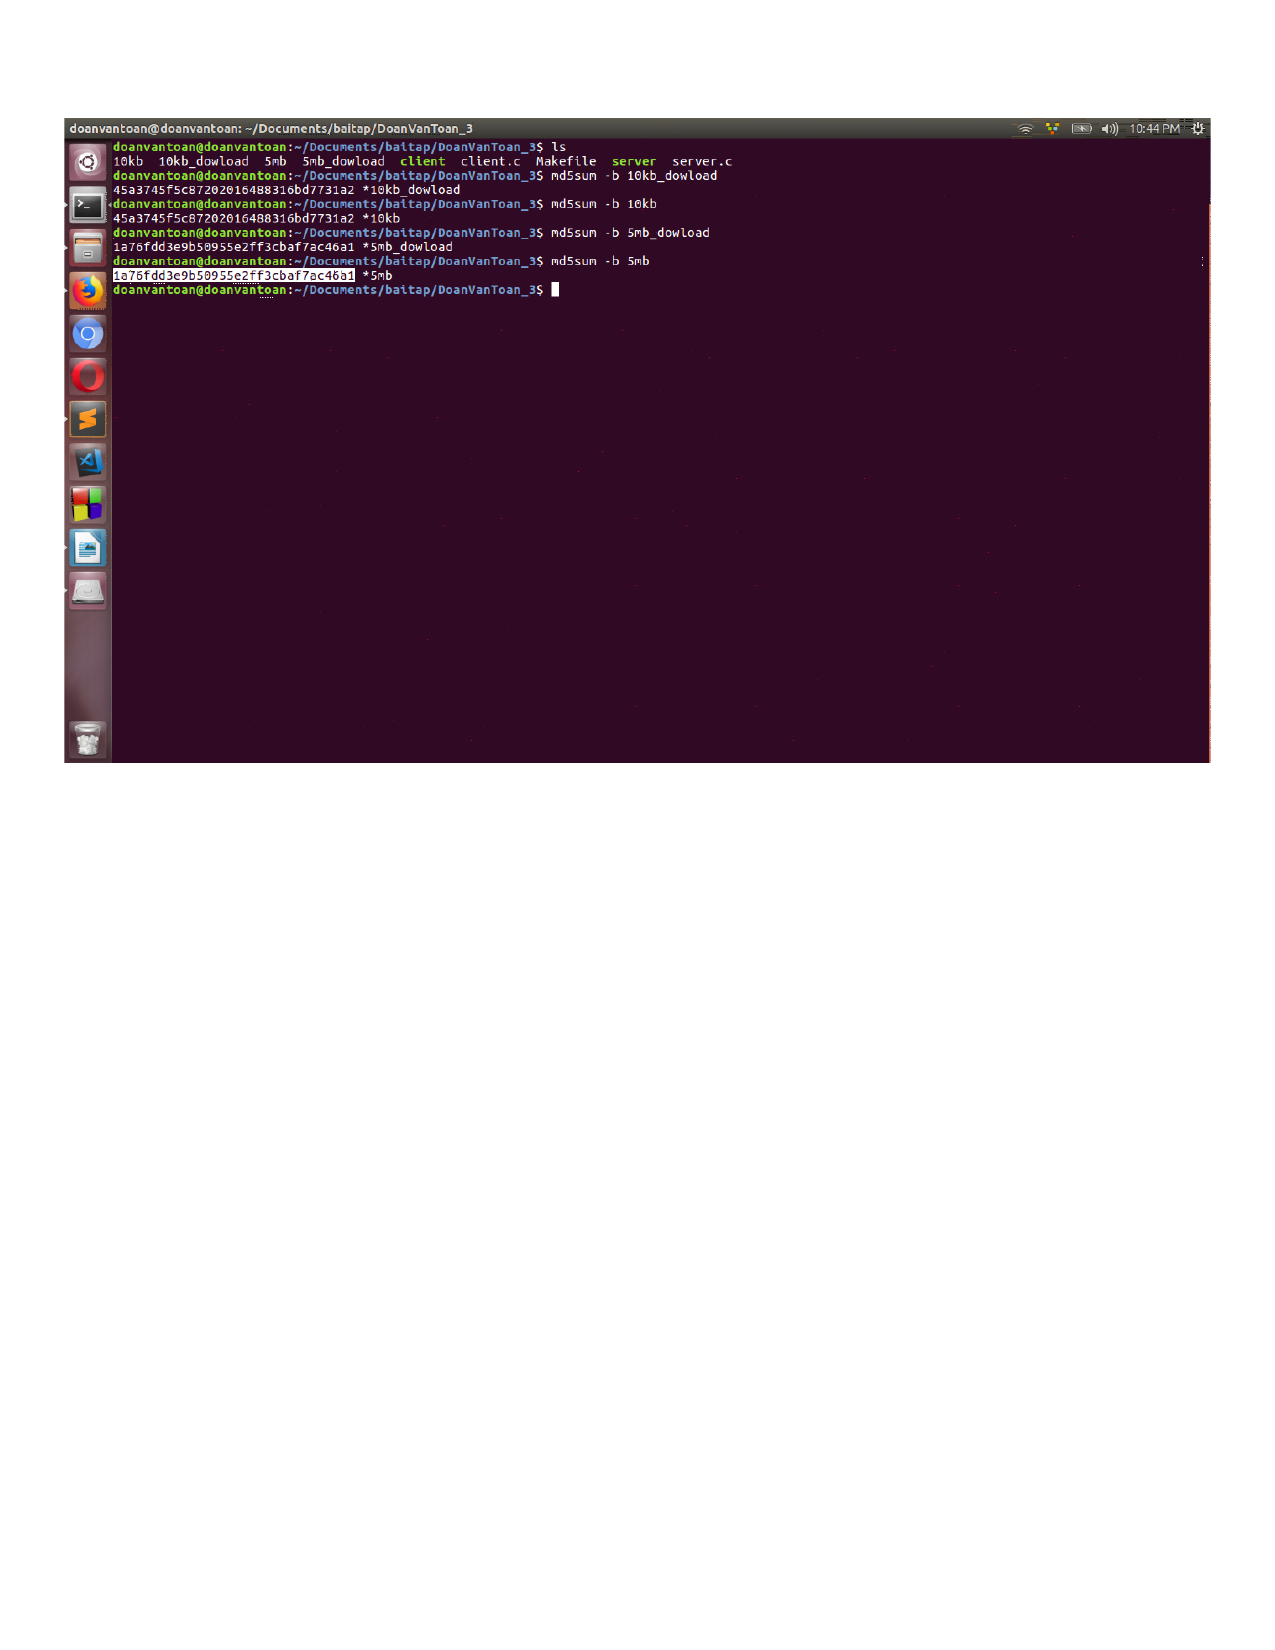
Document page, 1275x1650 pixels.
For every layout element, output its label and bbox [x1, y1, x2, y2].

picture [64, 118, 1211, 763]
